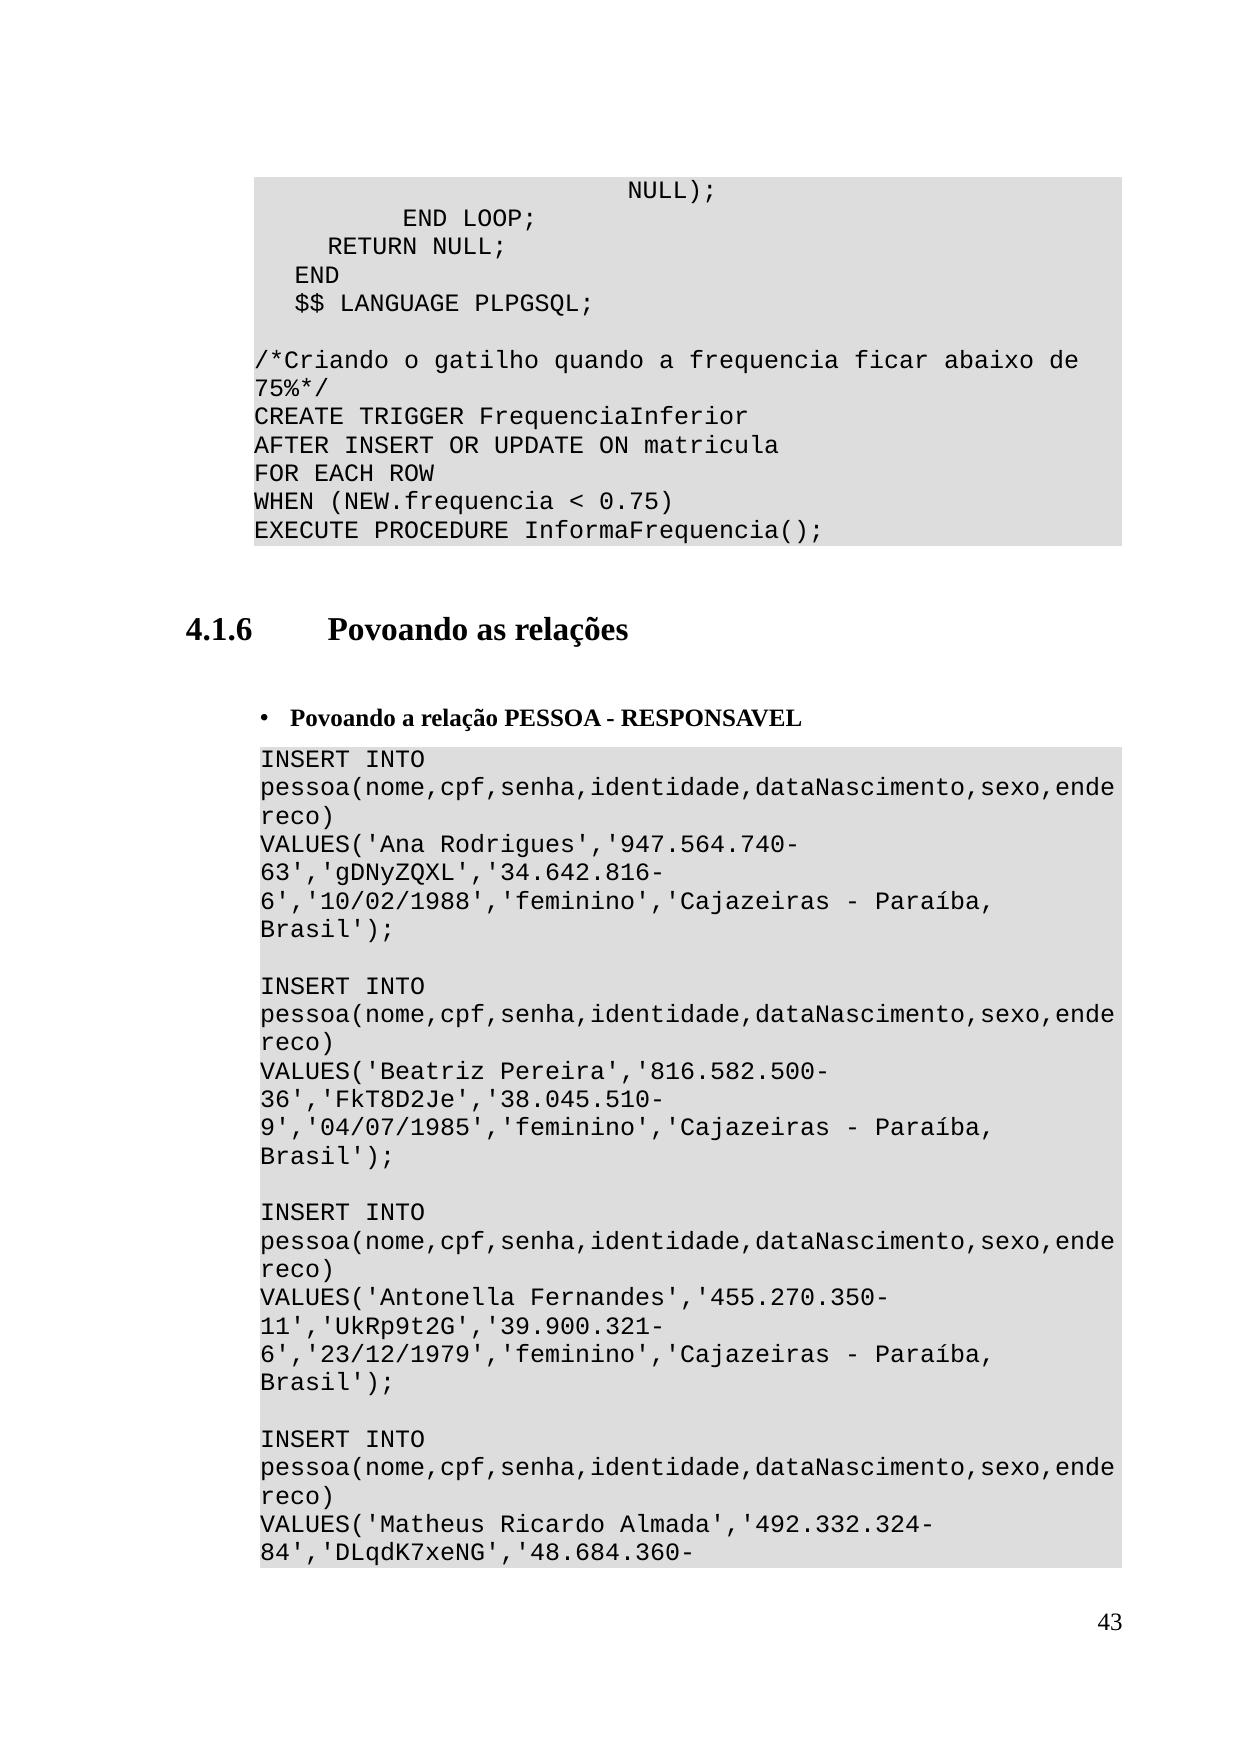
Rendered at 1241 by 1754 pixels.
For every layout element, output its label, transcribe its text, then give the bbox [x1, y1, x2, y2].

text $$ LANGUAGE PLPGSQL; [254, 291, 1122, 319]
text WHEN (NEW.frequencia < 0.75) [254, 489, 1122, 517]
text VALUES('Ana Rodrigues','947.564.740-63','gDNyZQXL','34.642.816-6','10/02/1988','feminino','Cajazeiras - Paraíba, Brasil'); [260, 832, 1122, 945]
subtitle Povoando as relações [177, 609, 1122, 648]
text NULL); [254, 177, 1122, 206]
text /*Criando o gatilho quando a frequencia ficar abaixo de 75%*/ [254, 347, 1122, 404]
list Povoando a relação PESSOA - RESPONSAVEL [260, 703, 1122, 732]
text INSERT INTO pessoa(nome,cpf,senha,identidade,dataNascimento,sexo,endereco) [260, 973, 1122, 1058]
text END [254, 262, 1122, 291]
text AFTER INSERT OR UPDATE ON matricula [254, 432, 1122, 461]
text INSERT INTO pessoa(nome,cpf,senha,identidade,dataNascimento,sexo,endereco) [260, 747, 1122, 832]
text INSERT INTO pessoa(nome,cpf,senha,identidade,dataNascimento,sexo,endereco) [260, 1427, 1122, 1512]
text END LOOP; [254, 206, 1122, 234]
text RETURN NULL; [254, 234, 1122, 262]
text FOR EACH ROW [254, 461, 1122, 489]
text VALUES('Beatriz Pereira','816.582.500-36','FkT8D2Je','38.045.510-9','04/07/1985','feminino','Cajazeiras - Paraíba, Brasil'); [260, 1058, 1122, 1172]
text INSERT INTO pessoa(nome,cpf,senha,identidade,dataNascimento,sexo,endereco) [260, 1200, 1122, 1285]
text VALUES('Antonella Fernandes','455.270.350-11','UkRp9t2G','39.900.321-6','23/12/1979','feminino','Cajazeiras - Paraíba, Brasil'); [260, 1285, 1122, 1398]
text VALUES('Matheus Ricardo Almada','492.332.324-84','DLqdK7xeNG','48.684.360- [260, 1512, 1122, 1568]
text EXECUTE PROCEDURE InformaFrequencia(); [254, 517, 1122, 546]
text CREATE TRIGGER FrequenciaInferior [254, 404, 1122, 432]
